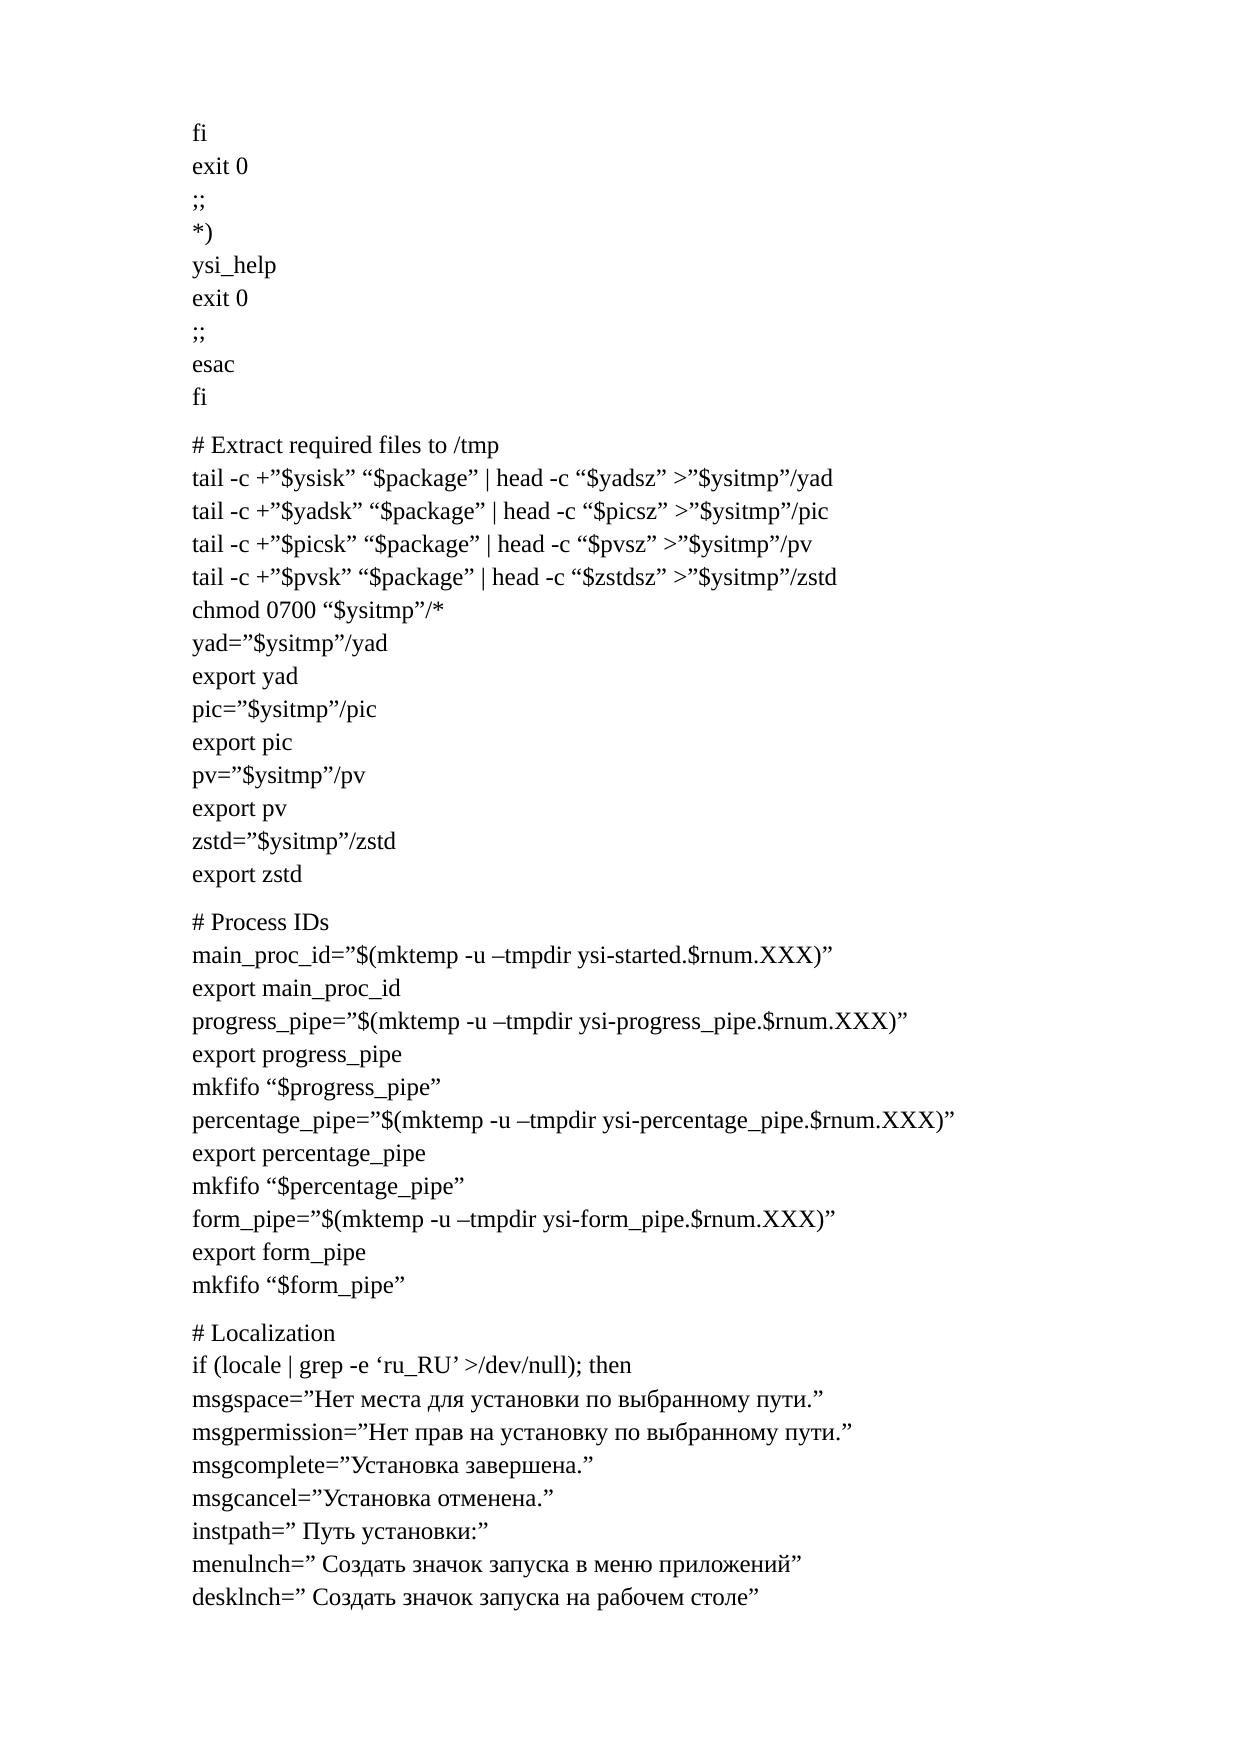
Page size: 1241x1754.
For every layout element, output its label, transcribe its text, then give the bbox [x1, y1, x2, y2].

list fi exit 0 ;; *) ysi_help exit 0 ;; esac fi [162, 118, 1122, 411]
list # Localization if (locale | grep -e ‘ru_RU’ >/dev/null); then msgspace=”Нет места для установки по выбранному пути.” msgpermission=”Нет прав на установку по выбранному пути.” msgcomplete=”Установка завершена.” msgcancel=”Установка отменена.” instpath=” Путь установки:” menulnch=” Создать значок запуска в меню приложений” desklnch=” Создать значок запуска на рабочем столе” [162, 1318, 1122, 1611]
list # Process IDs main_proc_id=”$(mktemp -u –tmpdir ysi-started.$rnum.XXX)” export main_proc_id progress_pipe=”$(mktemp -u –tmpdir ysi-progress_pipe.$rnum.XXX)” export progress_pipe mkfifo “$progress_pipe” percentage_pipe=”$(mktemp -u –tmpdir ysi-percentage_pipe.$rnum.XXX)” export percentage_pipe mkfifo “$percentage_pipe” form_pipe=”$(mktemp -u –tmpdir ysi-form_pipe.$rnum.XXX)” export form_pipe mkfifo “$form_pipe” [162, 907, 1122, 1299]
list # Extract required files to /tmp tail -c +”$ysisk” “$package” | head -c “$yadsz” >”$ysitmp”/yad tail -c +”$yadsk” “$package” | head -c “$picsz” >”$ysitmp”/pic tail -c +”$picsk” “$package” | head -c “$pvsz” >”$ysitmp”/pv tail -c +”$pvsk” “$package” | head -c “$zstdsz” >”$ysitmp”/zstd chmod 0700 “$ysitmp”/* yad=”$ysitmp”/yad export yad pic=”$ysitmp”/pic export pic pv=”$ysitmp”/pv export pv zstd=”$ysitmp”/zstd export zstd [162, 430, 1122, 888]
